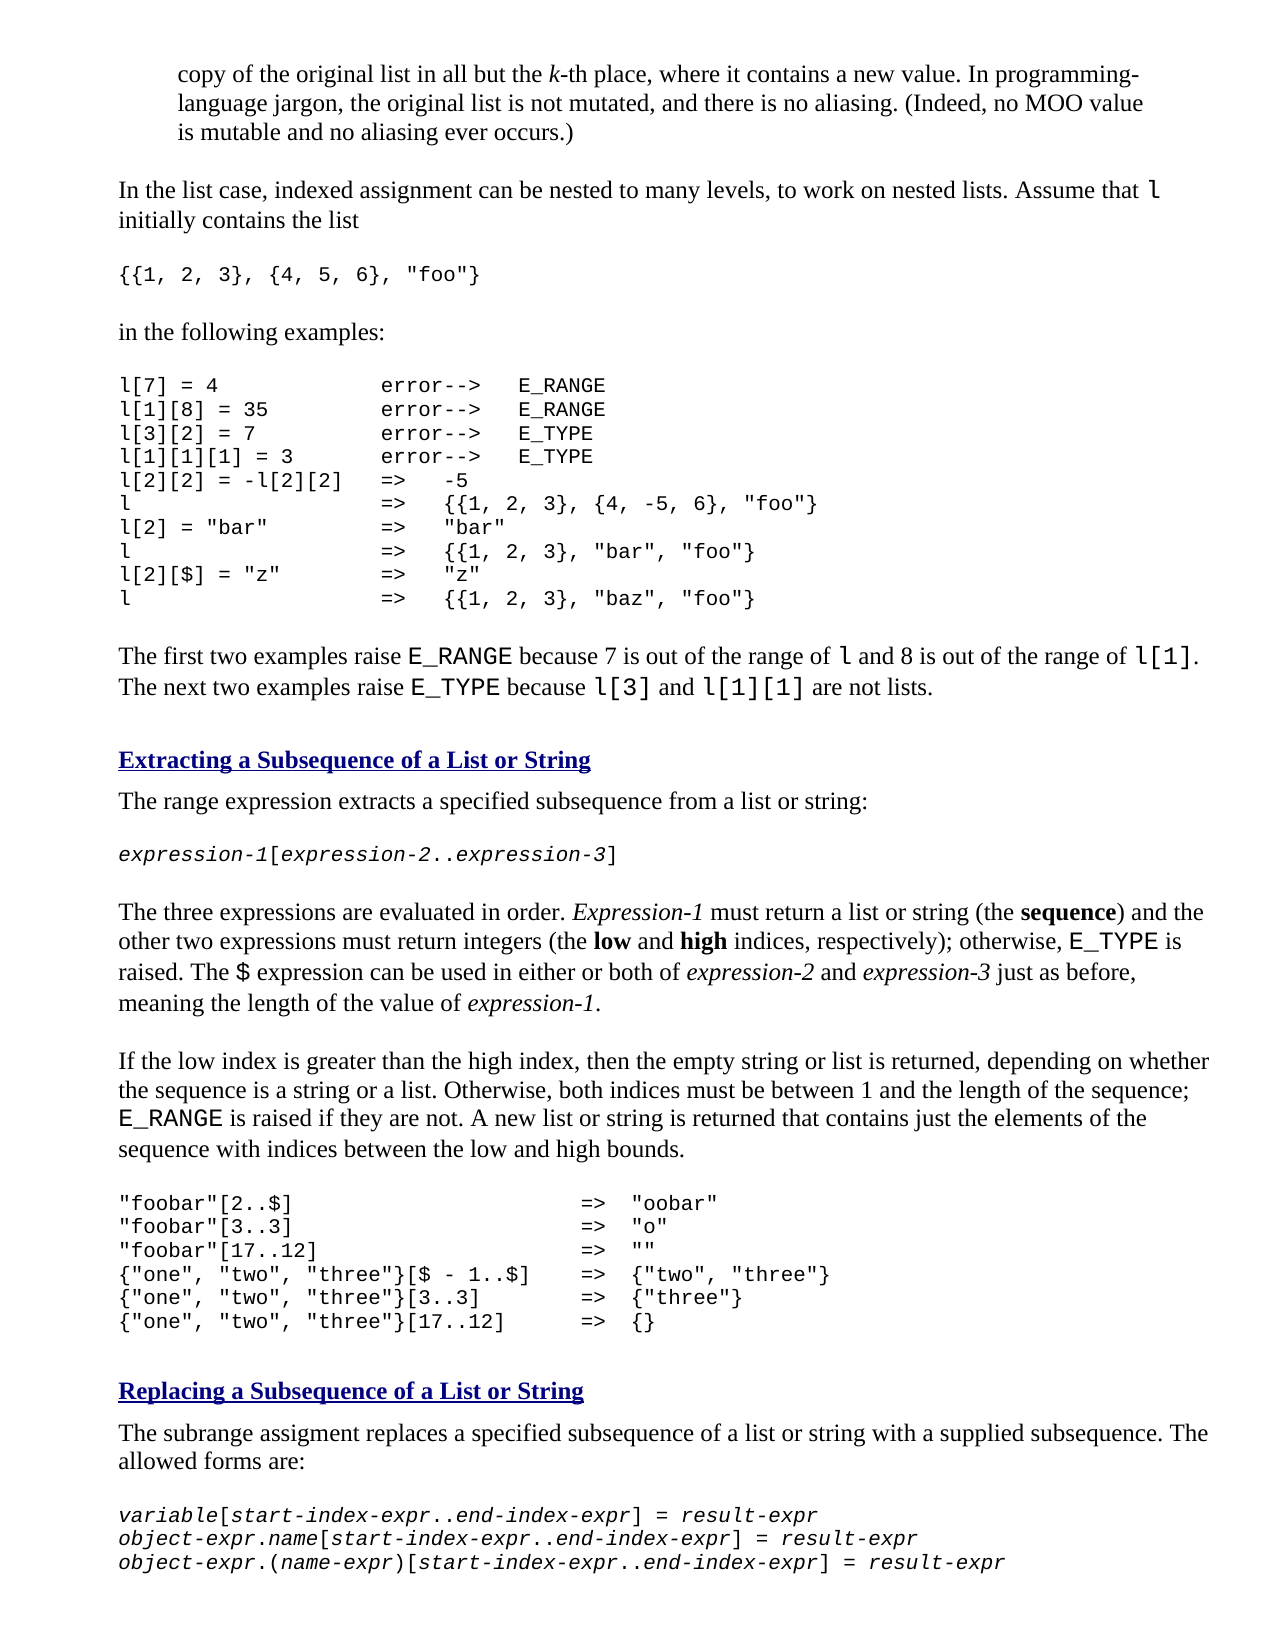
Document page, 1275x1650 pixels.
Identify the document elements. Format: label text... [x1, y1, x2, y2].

text "foobar"[2..$] => "oobar" [118, 1193, 1216, 1216]
text l[1][1][1] = 3 error--> E_TYPE [118, 446, 1216, 470]
text {{1, 2, 3}, {4, 5, 6}, "foo"} [118, 264, 1216, 287]
text The subrange assigment replaces a specified subsequence of a list or string with a supplied subsequence. The allowed forms are: [118, 1418, 1216, 1475]
text copy of the original list in all but the k-th place, where it contains a new value. In programming-language jargon, the original list is not mutated, and there is no aliasing. (Indeed, no MOO value is mutable and no aliasing ever occurs.) [177, 59, 1157, 145]
text l => {{1, 2, 3}, "bar", "foo"} [118, 541, 1216, 564]
text The three expressions are evaluated in order. Expression-1 must return a list or string (the sequence) and the other two expressions must return integers (the low and high indices, respectively); otherwise, E_TYPE is raised. The $ expression can be used in either or both of expression-2 and expression-3 just as before, meaning the length of the value of expression-1. [118, 897, 1216, 1017]
text l[7] = 4 error--> E_RANGE [118, 375, 1216, 399]
text variable[start-index-expr..end-index-expr] = result-expr [118, 1505, 1216, 1528]
subtitle Extracting a Subsequence of a List or String [118, 745, 1216, 773]
text expression-1[expression-2..expression-3] [118, 844, 1216, 868]
text If the low index is greater than the high index, then the empty string or list is returned, depending on whether the sequence is a string or a list. Otherwise, both indices must be between 1 and the length of the sequence; E_RANGE is raised if they are not. A new list or string is returned that contains just the elements of the sequence with indices between the low and high bounds. [118, 1046, 1216, 1163]
text {"one", "two", "three"}[3..3] => {"three"} [118, 1287, 1216, 1311]
text l[2][2] = -l[2][2] => -5 [118, 470, 1216, 493]
text {"one", "two", "three"}[17..12] => {} [118, 1311, 1216, 1334]
text l[1][8] = 35 error--> E_RANGE [118, 399, 1216, 422]
text l => {{1, 2, 3}, "baz", "foo"} [118, 588, 1216, 612]
text l => {{1, 2, 3}, {4, -5, 6}, "foo"} [118, 493, 1216, 517]
text in the following examples: [118, 317, 1216, 346]
text The range expression extracts a specified subsequence from a list or string: [118, 786, 1216, 815]
text l[2][$] = "z" => "z" [118, 564, 1216, 588]
text The first two examples raise E_RANGE because 7 is out of the range of l and 8 is out of the range of l[1]. The next two examples raise E_TYPE because l[3] and l[1][1] are not lists. [118, 641, 1216, 703]
subtitle Replacing a Subsequence of a List or String [118, 1376, 1216, 1405]
text l[2] = "bar" => "bar" [118, 517, 1216, 541]
text In the list case, indexed assignment can be nested to many levels, to work on nested lists. Assume that l initially contains the list [118, 175, 1216, 234]
text object-expr.(name-expr)[start-index-expr..end-index-expr] = result-expr [118, 1552, 1216, 1576]
text {"one", "two", "three"}[$ - 1..$] => {"two", "three"} [118, 1263, 1216, 1287]
text "foobar"[17..12] => "" [118, 1240, 1216, 1263]
text "foobar"[3..3] => "o" [118, 1216, 1216, 1240]
text l[3][2] = 7 error--> E_TYPE [118, 422, 1216, 446]
text object-expr.name[start-index-expr..end-index-expr] = result-expr [118, 1528, 1216, 1552]
